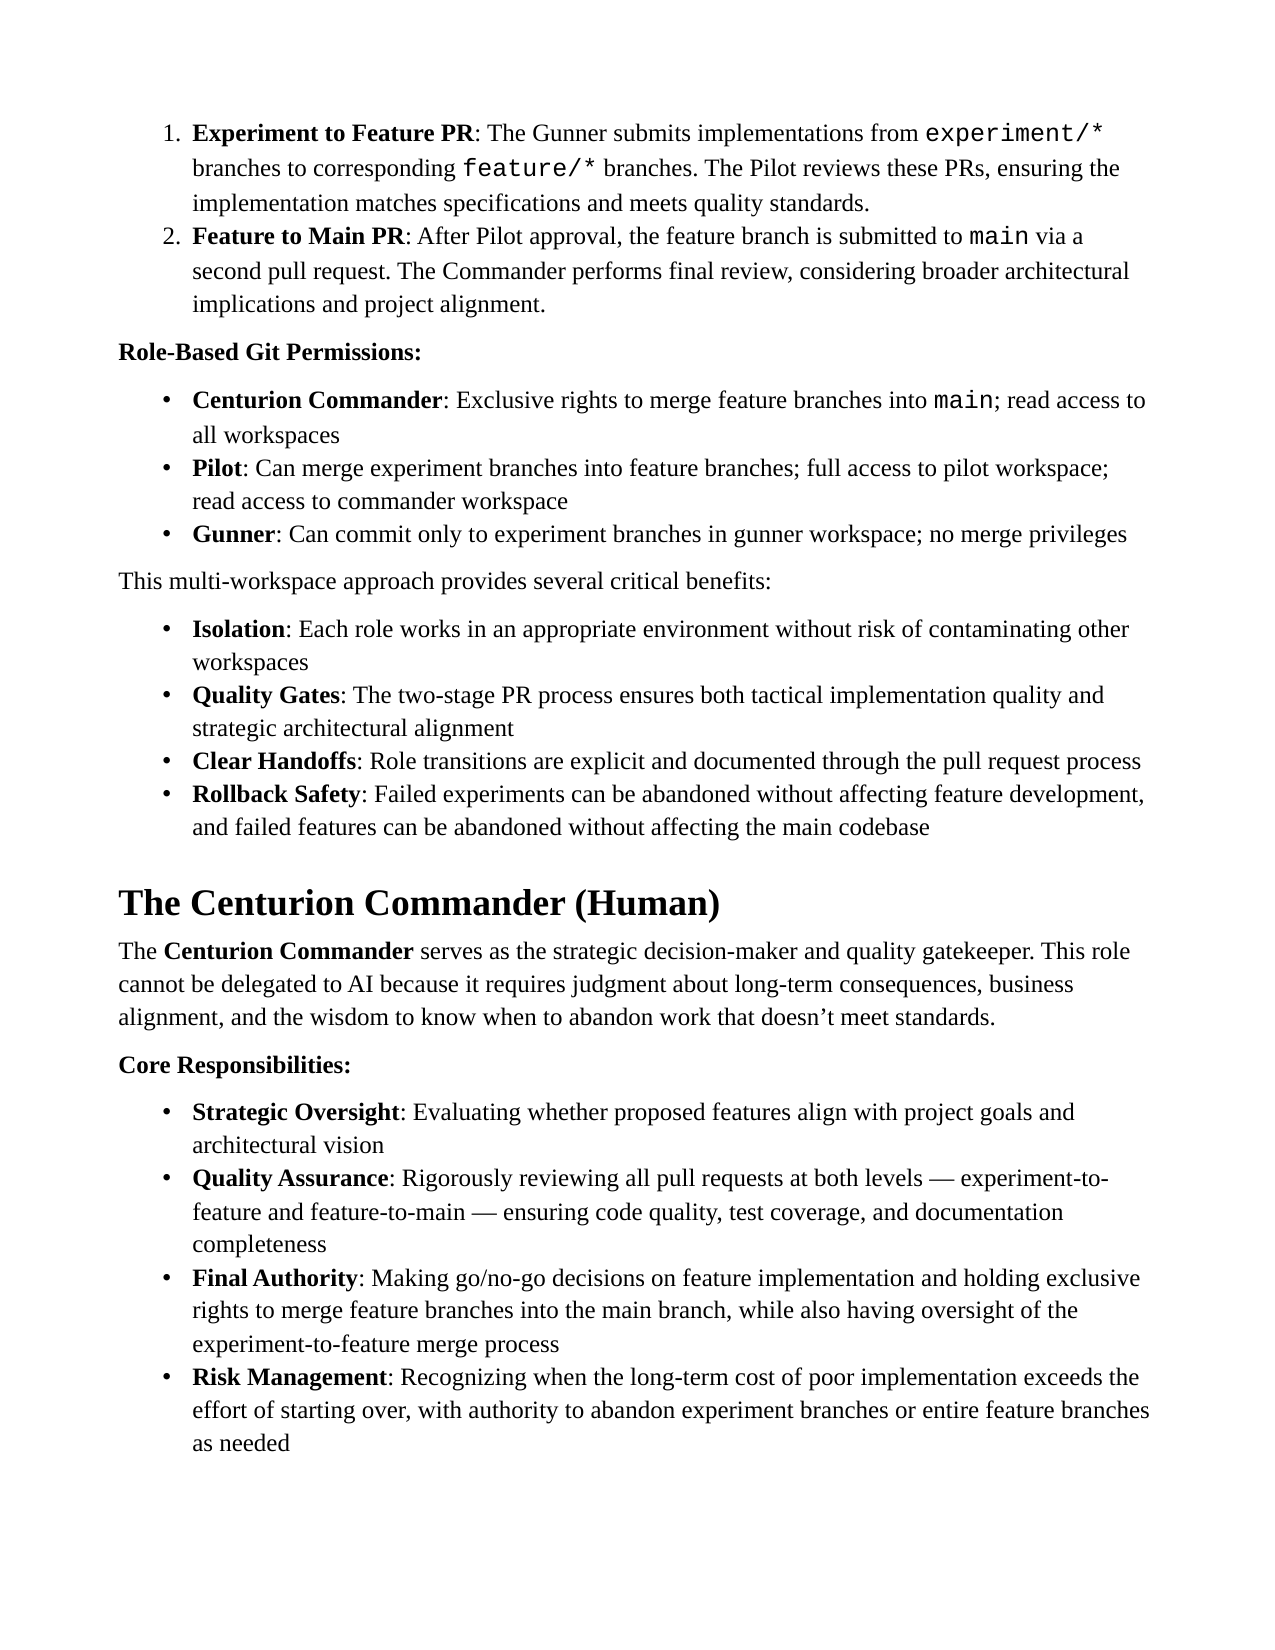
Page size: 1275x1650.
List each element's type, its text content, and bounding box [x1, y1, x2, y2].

list Centurion Commander: Exclusive rights to merge feature branches into main; read access to all workspaces [162, 385, 1157, 448]
list Risk Management: Recognizing when the long-term cost of poor implementation exceeds the effort of starting over, with authority to abandon experiment branches or entire feature branches as needed [162, 1362, 1157, 1456]
list Clear Handoffs: Role transitions are explicit and documented through the pull request process [162, 746, 1157, 775]
text The Centurion Commander serves as the strategic decision-maker and quality gatekeeper. This role cannot be delegated to AI because it requires judgment about long-term consequences, business alignment, and the wisdom to know when to abandon work that doesn’t meet standards. [118, 936, 1157, 1031]
list Experiment to Feature PR: The Gunner submits implementations from experiment/* branches to corresponding feature/* branches. The Pilot reviews these PRs, ensuring the implementation matches specifications and meets quality standards. [162, 118, 1157, 217]
text This multi-workspace approach provides several critical benefits: [118, 566, 1157, 595]
list Quality Gates: The two-stage PR process ensures both tactical implementation quality and strategic architectural alignment [162, 680, 1157, 742]
list Feature to Main PR: After Pilot approval, the feature branch is submitted to main via a second pull request. The Commander performs final review, considering broader architectural implications and project alignment. [162, 221, 1157, 318]
list Isolation: Each role works in an appropriate environment without risk of contaminating other workspaces [162, 614, 1157, 676]
list Rollback Safety: Failed experiments can be abandoned without affecting feature development, and failed features can be abandoned without affecting the main codebase [162, 779, 1157, 841]
list Quality Assurance: Rigorously reviewing all pull requests at both levels — experiment-to-feature and feature-to-main — ensuring code quality, test coverage, and documentation completeness [162, 1163, 1157, 1258]
list Gunner: Can commit only to experiment branches in gunner workspace; no merge privileges [162, 519, 1157, 548]
list Pilot: Can merge experiment branches into feature branches; full access to pilot workspace; read access to commander workspace [162, 453, 1157, 514]
text Role-Based Git Permissions: [118, 337, 1157, 366]
list Final Authority: Making go/no-go decisions on feature implementation and holding exclusive rights to merge feature branches into the main branch, while also having oversight of the experiment-to-feature merge process [162, 1263, 1157, 1357]
text Core Responsibilities: [118, 1050, 1157, 1079]
list Strategic Oversight: Evaluating whether proposed features align with project goals and architectural vision [162, 1097, 1157, 1159]
subtitle The Centurion Commander (Human) [118, 881, 1157, 924]
